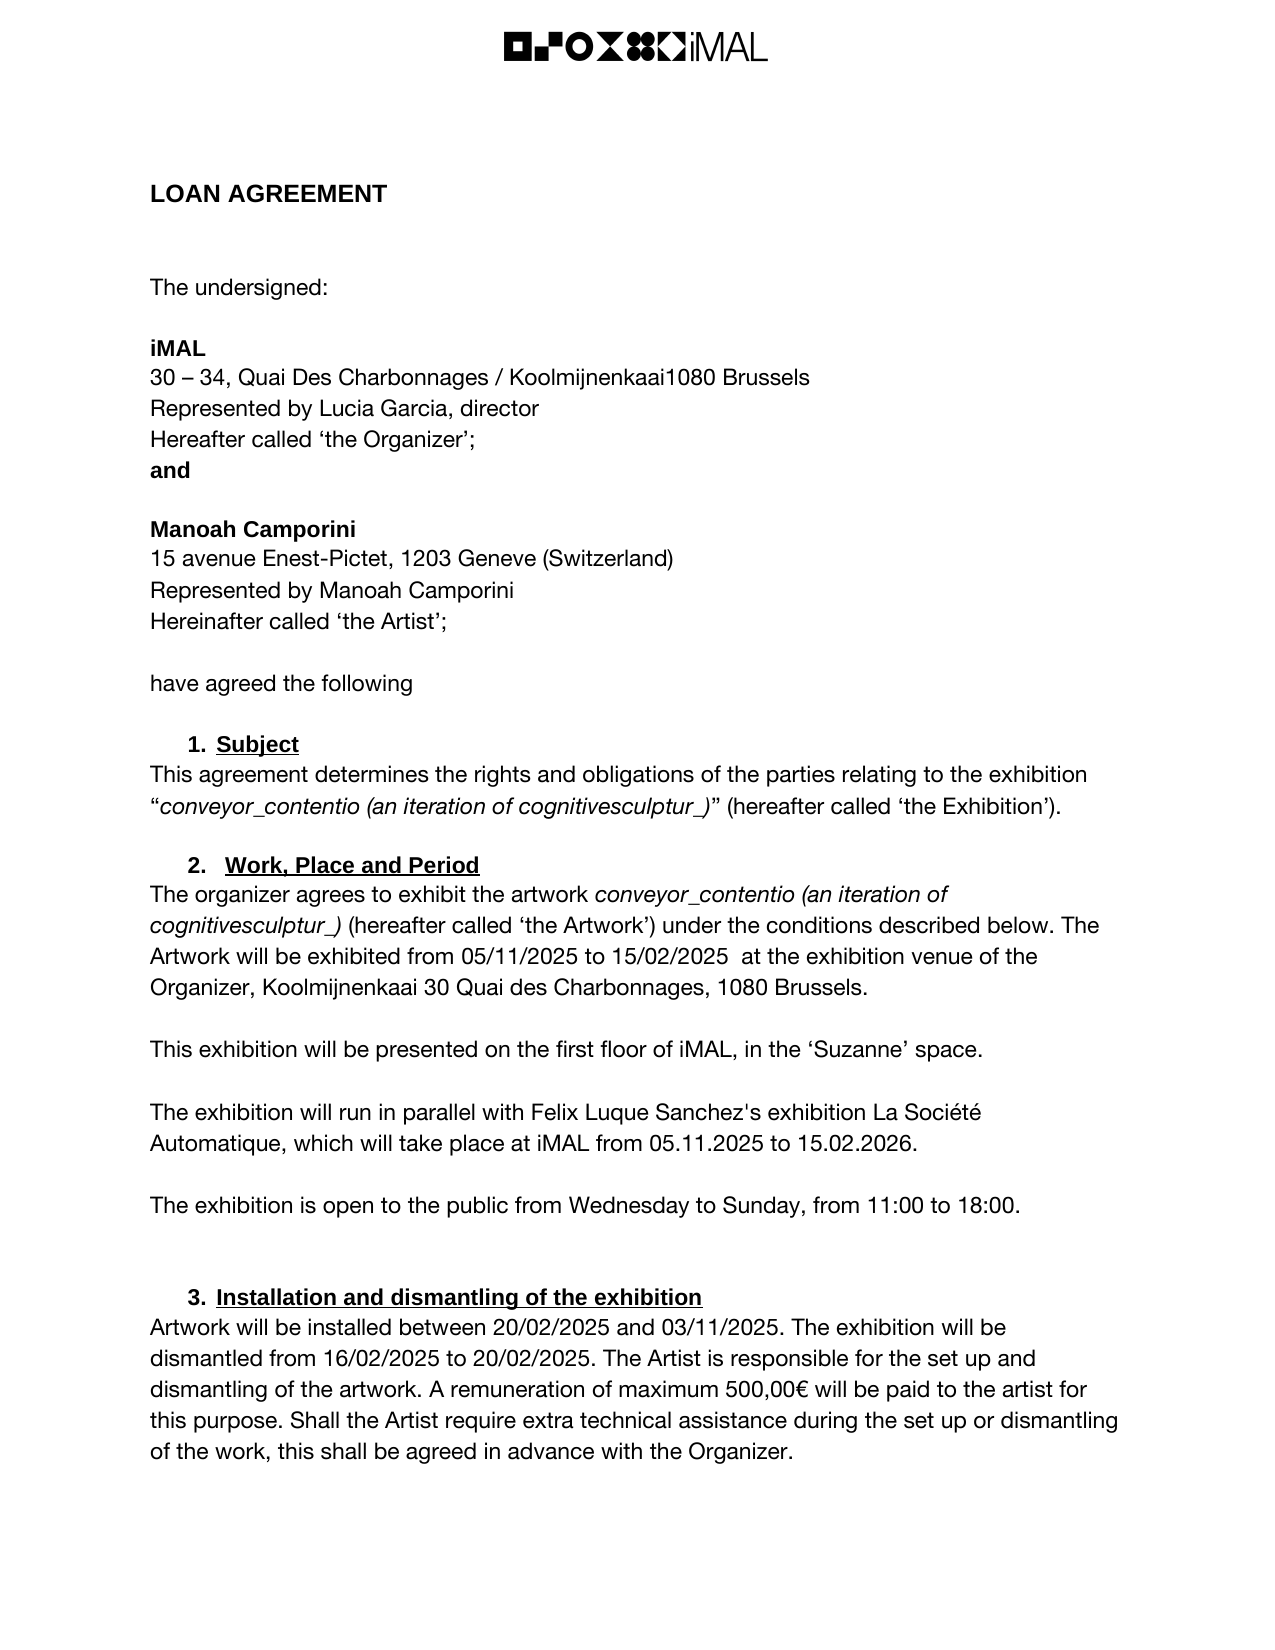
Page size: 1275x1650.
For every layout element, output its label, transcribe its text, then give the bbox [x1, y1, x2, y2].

text and [150, 457, 1125, 483]
text The exhibition is open to the public from Wednesday to Sunday, from 11:00 to 18:00. [150, 1191, 1125, 1220]
text 15 avenue Enest-Pictet, 1203 Geneve (Switzerland) [150, 544, 1125, 573]
text have agreed the following [150, 669, 1125, 698]
text This exhibition will be presented on the first floor of iMAL, in the ‘Suzanne’ space. [150, 1036, 1125, 1064]
picture [501, 28, 773, 64]
text Represented by Lucia Garcia, director [150, 394, 1125, 423]
text LOAN AGREEMENT [150, 179, 1125, 208]
list Installation and dismantling of the exhibition [187, 1284, 1125, 1311]
text Hereinafter called ‘the Artist’; [150, 607, 1125, 636]
text Represented by Manoah Camporini [150, 576, 1125, 604]
text iMAL [150, 335, 1125, 361]
list Work, Place and Period [187, 852, 1125, 878]
text The organizer agrees to exhibit the artwork conveyor_contentio (an iteration of cognitivesculptur_) (hereafter called ‘the Artwork’) under the conditions described below. The Artwork will be exhibited from 05/11/2025 to 15/02/2025 at the exhibition venue of the Organizer, Koolmijnenkaai 30 Quai des Charbonnages, 1080 Brussels. [150, 880, 1125, 1002]
text Hereafter called ‘the Organizer’; [150, 426, 1125, 454]
text The exhibition will run in parallel with Felix Luque Sanchez's exhibition La Société Automatique, which will take place at iMAL from 05.11.2025 to 15.02.2026. [150, 1098, 1125, 1158]
text The undersigned: [150, 273, 1125, 301]
list Subject [187, 731, 1125, 758]
text Artwork will be installed between 20/02/2025 and 03/11/2025. The exhibition will be dismantled from 16/02/2025 to 20/02/2025. The Artist is responsible for the set up and dismantling of the artwork. A remuneration of maximum 500,00€ will be paid to the artist for this purpose. Shall the Artist require extra technical assistance during the set up or dismantling of the work, this shall be agreed in advance with the Organizer. [150, 1313, 1125, 1466]
text Manoah Camporini [150, 516, 1125, 542]
text This agreement determines the rights and obligations of the parties relating to the exhibition “conveyor_contentio (an iteration of cognitivesculptur_)” (hereafter called ‘the Exhibition’). [150, 760, 1125, 821]
text 30 – 34, Quai Des Charbonnages / Koolmijnenkaai 1080 Brussels [150, 363, 1125, 392]
